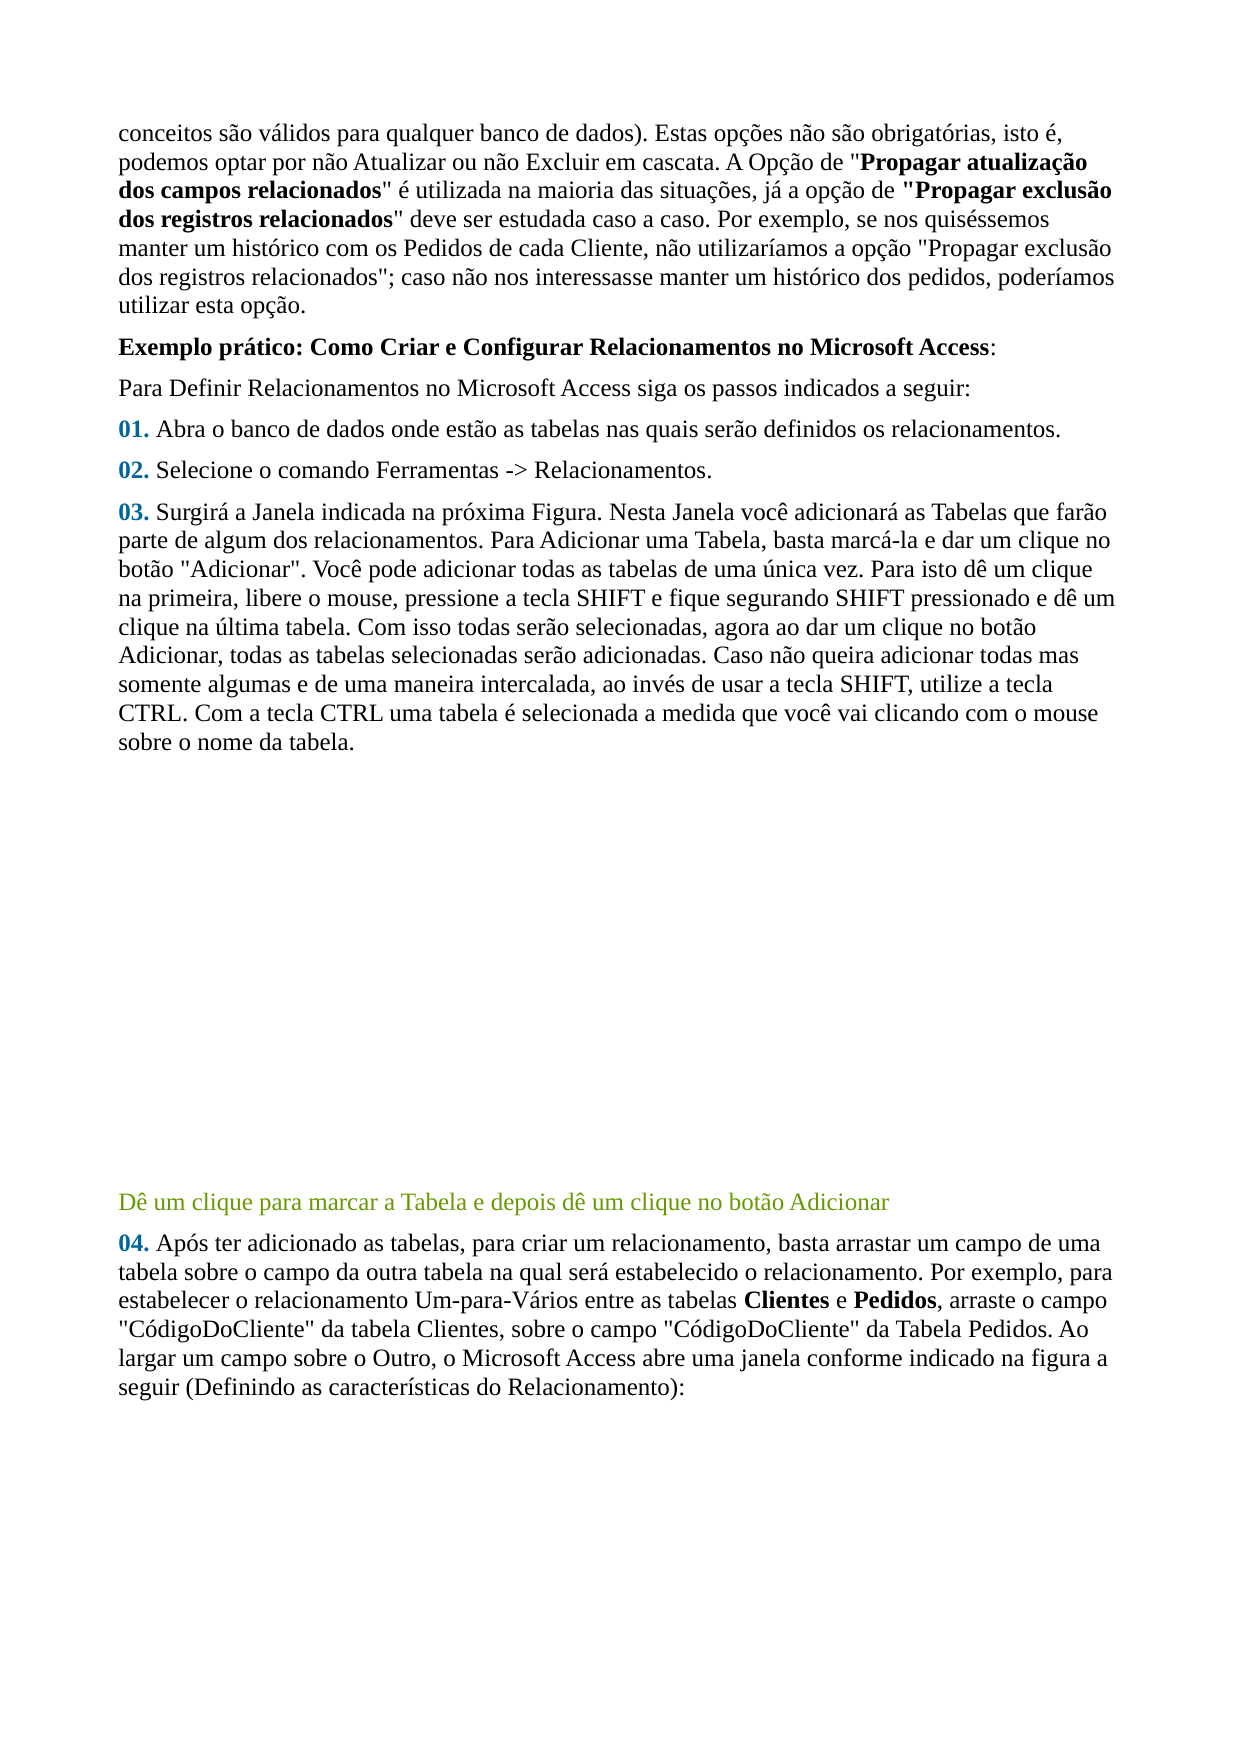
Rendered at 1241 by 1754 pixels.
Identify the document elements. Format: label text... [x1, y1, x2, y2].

text 04. Após ter adicionado as tabelas, para criar um relacionamento, basta arrastar um campo de uma tabela sobre o campo da outra tabela na qual será estabelecido o relacionamento. Por exemplo, para estabelecer o relacionamento Um-para-Vários entre as tabelas Clientes e Pedidos, arraste o campo "CódigoDoCliente" da tabela Clientes, sobre o campo "CódigoDoCliente" da Tabela Pedidos. Ao largar um campo sobre o Outro, o Microsoft Access abre uma janela conforme indicado na figura a seguir (Definindo as características do Relacionamento): [118, 1228, 1122, 1401]
text Dê um clique para marcar a Tabela e depois dê um clique no botão Adicionar [118, 768, 1122, 1216]
text Exemplo prático: Como Criar e Configurar Relacionamentos no Microsoft Access: [118, 332, 1122, 361]
text 03. Surgirá a Janela indicada na próxima Figura. Nesta Janela você adicionará as Tabelas que farão parte de algum dos relacionamentos. Para Adicionar uma Tabela, basta marcá-la e dar um clique no botão "Adicionar". Você pode adicionar todas as tabelas de uma única vez. Para isto dê um clique na primeira, libere o mouse, pressione a tecla SHIFT e fique segurando SHIFT pressionado e dê um clique na última tabela. Com isso todas serão selecionadas, agora ao dar um clique no botão Adicionar, todas as tabelas selecionadas serão adicionadas. Caso não queira adicionar todas mas somente algumas e de uma maneira intercalada, ao invés de usar a tecla SHIFT, utilize a tecla CTRL. Com a tecla CTRL uma tabela é selecionada a medida que você vai clicando com o mouse sobre o nome da tabela. [118, 497, 1122, 756]
text 02. Selecione o comando Ferramentas -> Relacionamentos. [118, 456, 1122, 484]
text 01. Abra o banco de dados onde estão as tabelas nas quais serão definidos os relacionamentos. [118, 414, 1122, 443]
text Para Definir Relacionamentos no Microsoft Access siga os passos indicados a seguir: [118, 373, 1122, 402]
text conceitos são válidos para qualquer banco de dados). Estas opções não são obrigatórias, isto é, podemos optar por não Atualizar ou não Excluir em cascata. A Opção de "Propagar atualização dos campos relacionados" é utilizada na maioria das situações, já a opção de "Propagar exclusão dos registros relacionados" deve ser estudada caso a caso. Por exemplo, se nos quiséssemos manter um histórico com os Pedidos de cada Cliente, não utilizaríamos a opção "Propagar exclusão dos registros relacionados"; caso não nos interessasse manter um histórico dos pedidos, poderíamos utilizar esta opção. [118, 118, 1122, 319]
